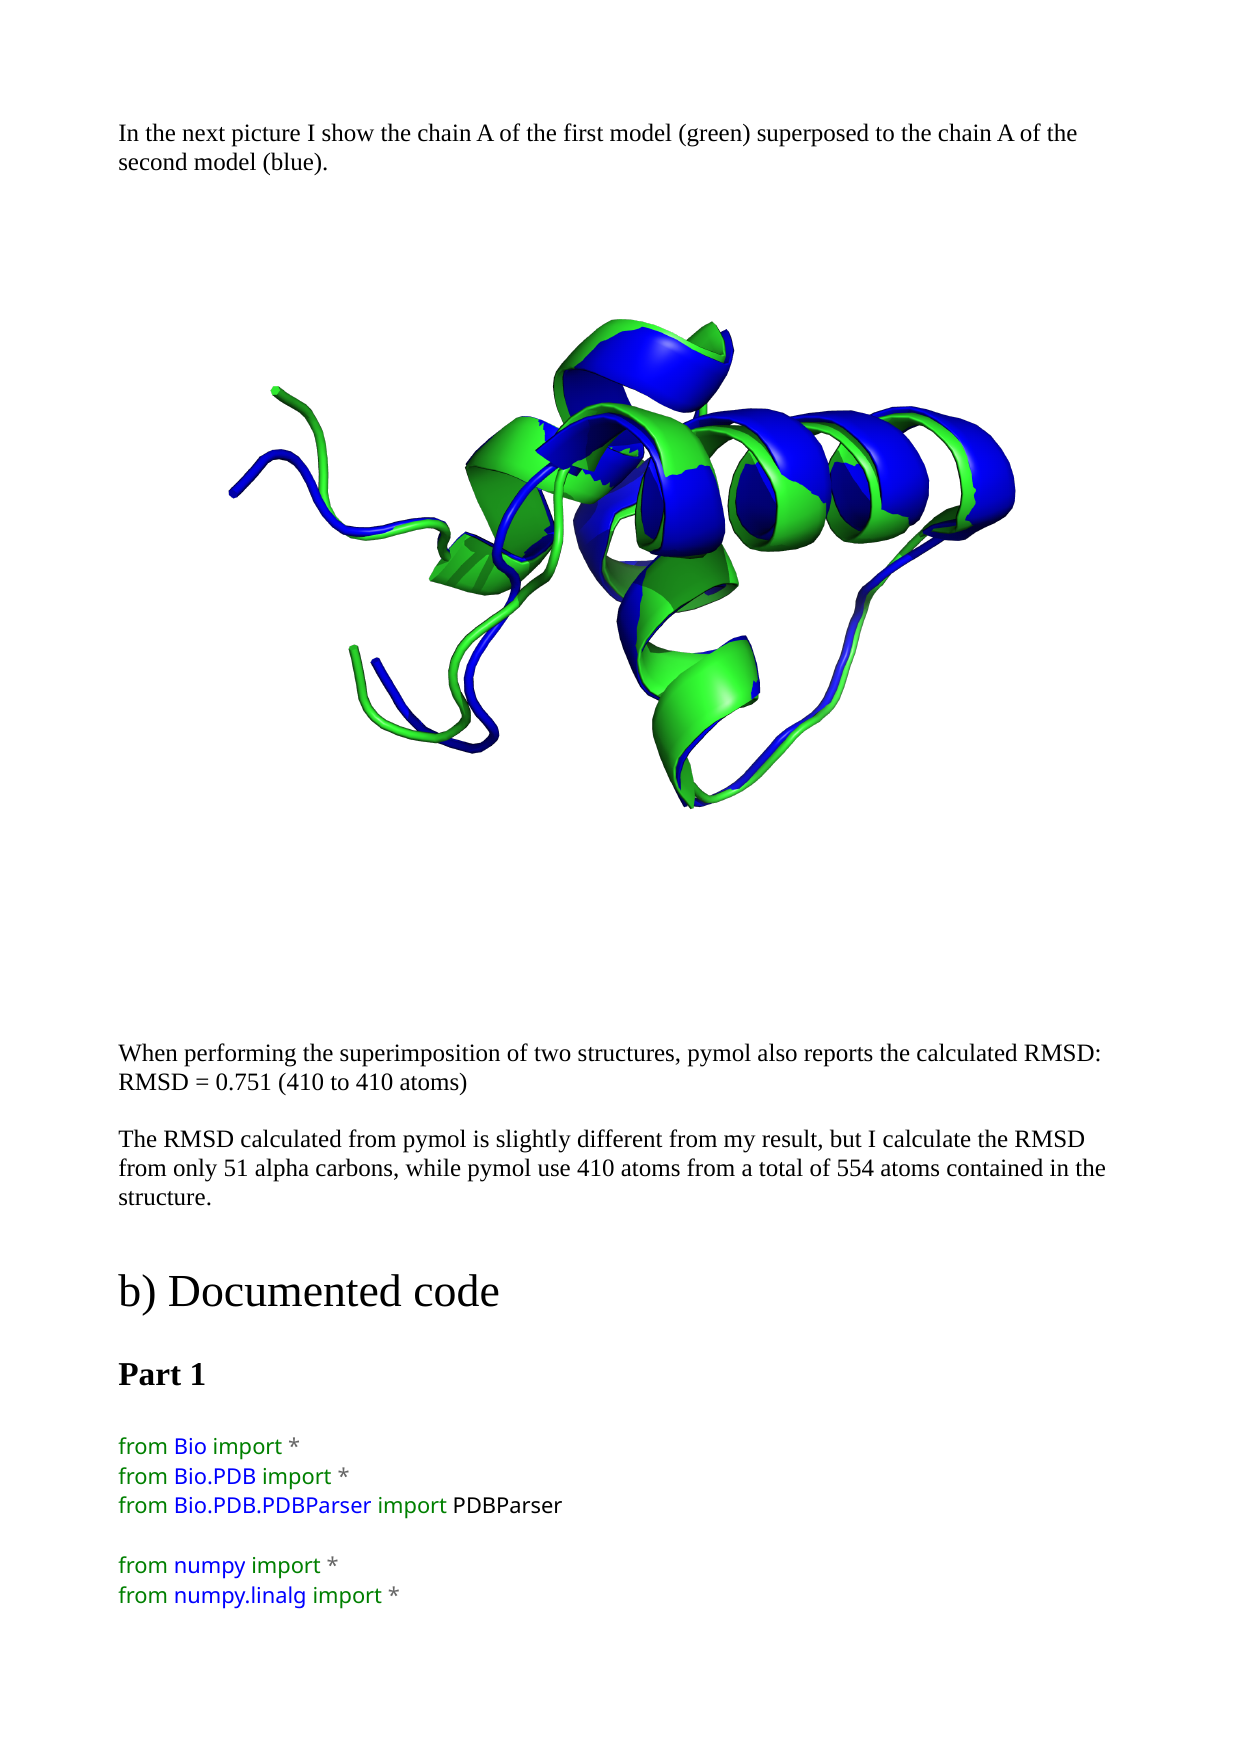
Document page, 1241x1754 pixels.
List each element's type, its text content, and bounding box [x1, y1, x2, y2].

text In the next picture I show the chain A of the first model (green) superposed to the chain A of the second model (blue). [118, 118, 1122, 176]
text When performing the superimposition of two structures, pymol also reports the calculated RMSD: RMSD = 0.751 (410 to 410 atoms) [118, 1038, 1122, 1095]
text The RMSD calculated from pymol is slightly different from my result, but I calculate the RMSD from only 51 alpha carbons, while pymol use 410 atoms from a total of 554 atoms contained in the structure. [118, 1124, 1122, 1210]
text from Bio import * [118, 1431, 1122, 1461]
text from Bio.PDB.PDBParser import PDBParser [118, 1490, 1122, 1520]
text from Bio.PDB import * [118, 1461, 1122, 1490]
text Part 1 [118, 1354, 1122, 1392]
text from numpy import * [118, 1550, 1122, 1580]
text from numpy.linalg import * [118, 1580, 1122, 1609]
text b) Documented code [118, 1263, 1122, 1316]
picture [150, 193, 1096, 981]
